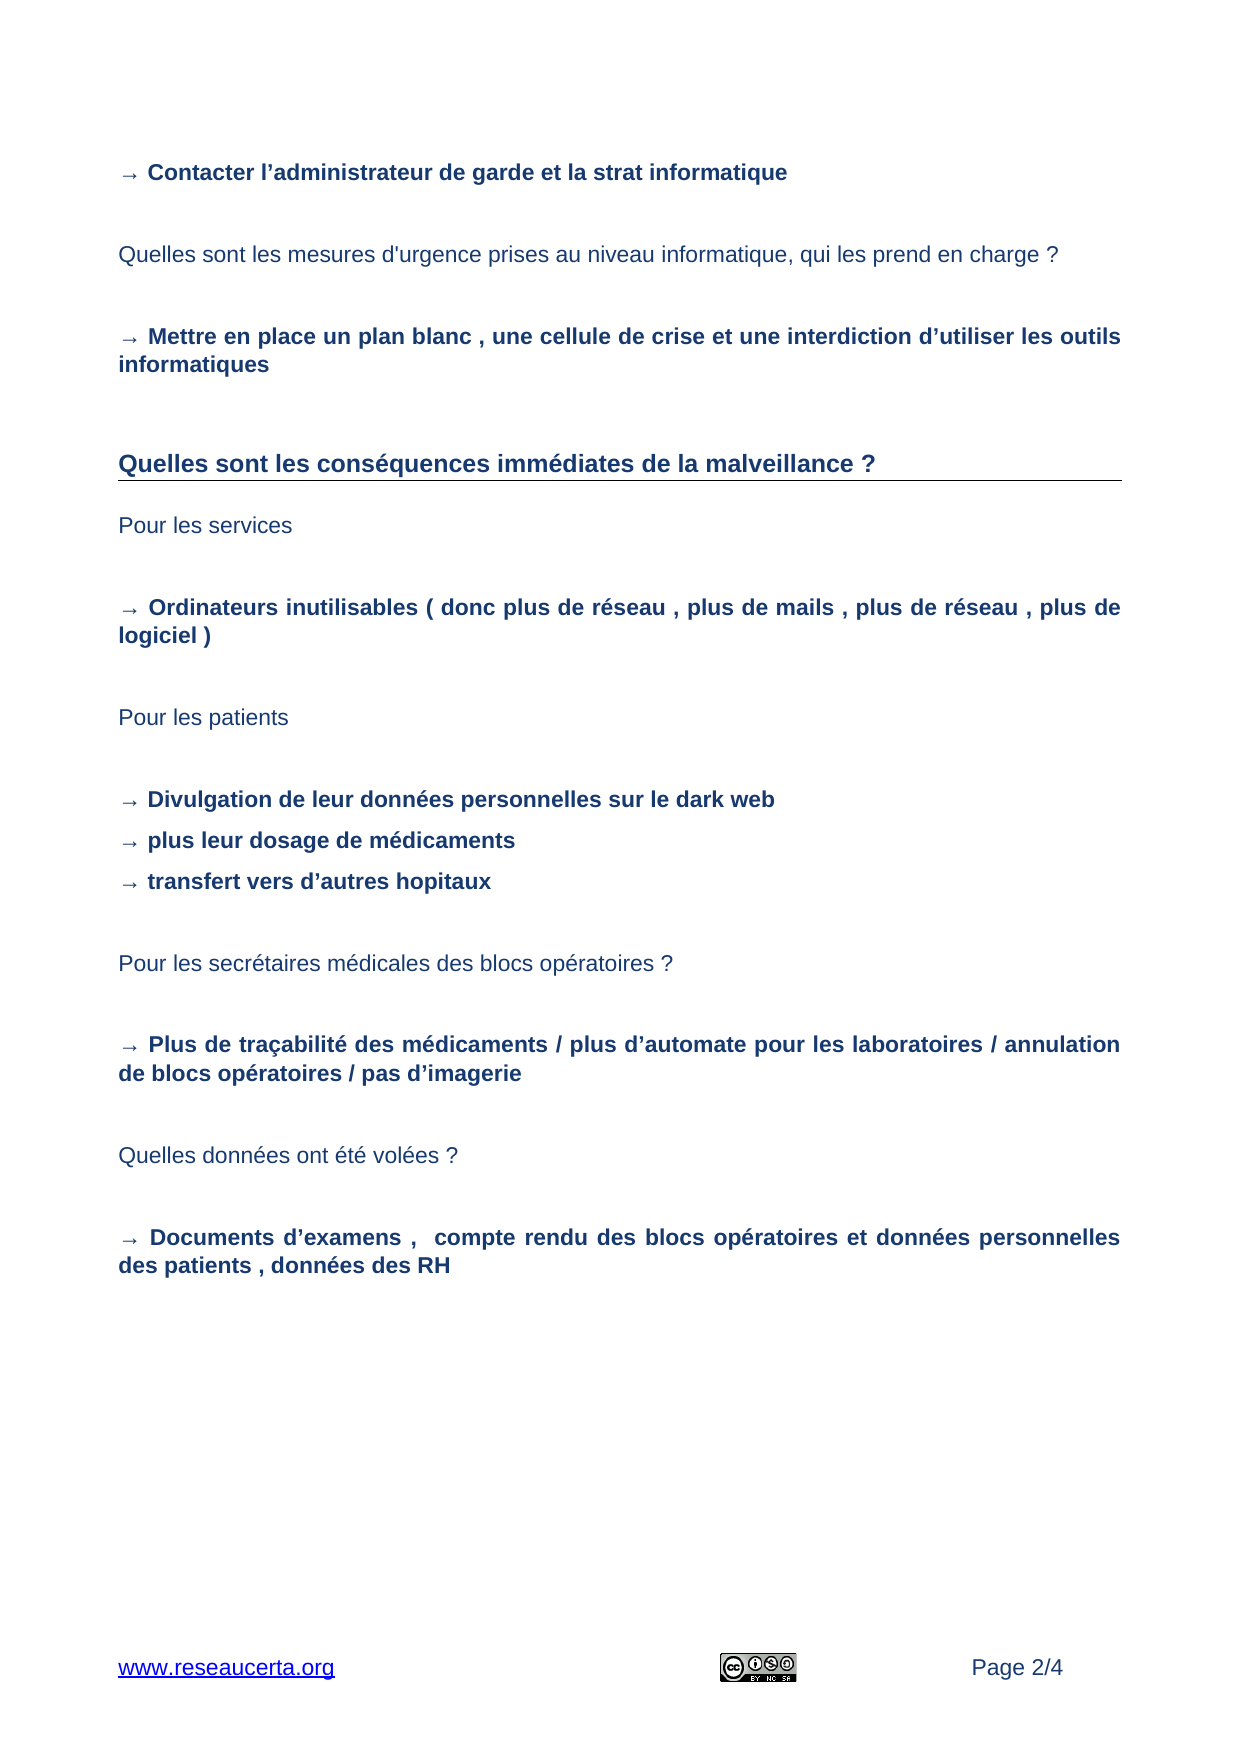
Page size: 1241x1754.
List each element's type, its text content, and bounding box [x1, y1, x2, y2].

text Pour les services [118, 512, 1122, 538]
text Quelles sont les mesures d'urgence prises au niveau informatique, qui les prend en charge ? [118, 241, 1122, 267]
text Quelles sont les conséquences immédiates de la malveillance ? [118, 449, 1122, 480]
text → transfert vers d’autres hopitaux [118, 868, 1122, 894]
text → Divulgation de leur données personnelles sur le dark web [118, 786, 1122, 812]
text → plus leur dosage de médicaments [118, 827, 1122, 853]
text Pour les secrétaires médicales des blocs opératoires ? [118, 949, 1122, 976]
text → Plus de traçabilité des médicaments / plus d’automate pour les laboratoires / annulation de blocs opératoires / pas d’imagerie [118, 1031, 1122, 1086]
text → Documents d’examens , compte rendu des blocs opératoires et données personnelles des patients , données des RH [118, 1224, 1122, 1278]
text Pour les patients [118, 704, 1122, 730]
text → Contacter l’administrateur de garde et la strat informatique [118, 159, 1122, 186]
text Quelles données ont été volées ? [118, 1142, 1122, 1168]
text → Ordinateurs inutilisables ( donc plus de réseau , plus de mails , plus de réseau , plus de logiciel ) [118, 594, 1122, 648]
picture [720, 1653, 797, 1682]
text → Mettre en place un plan blanc , une cellule de crise et une interdiction d’utiliser les outils informatiques [118, 323, 1122, 378]
